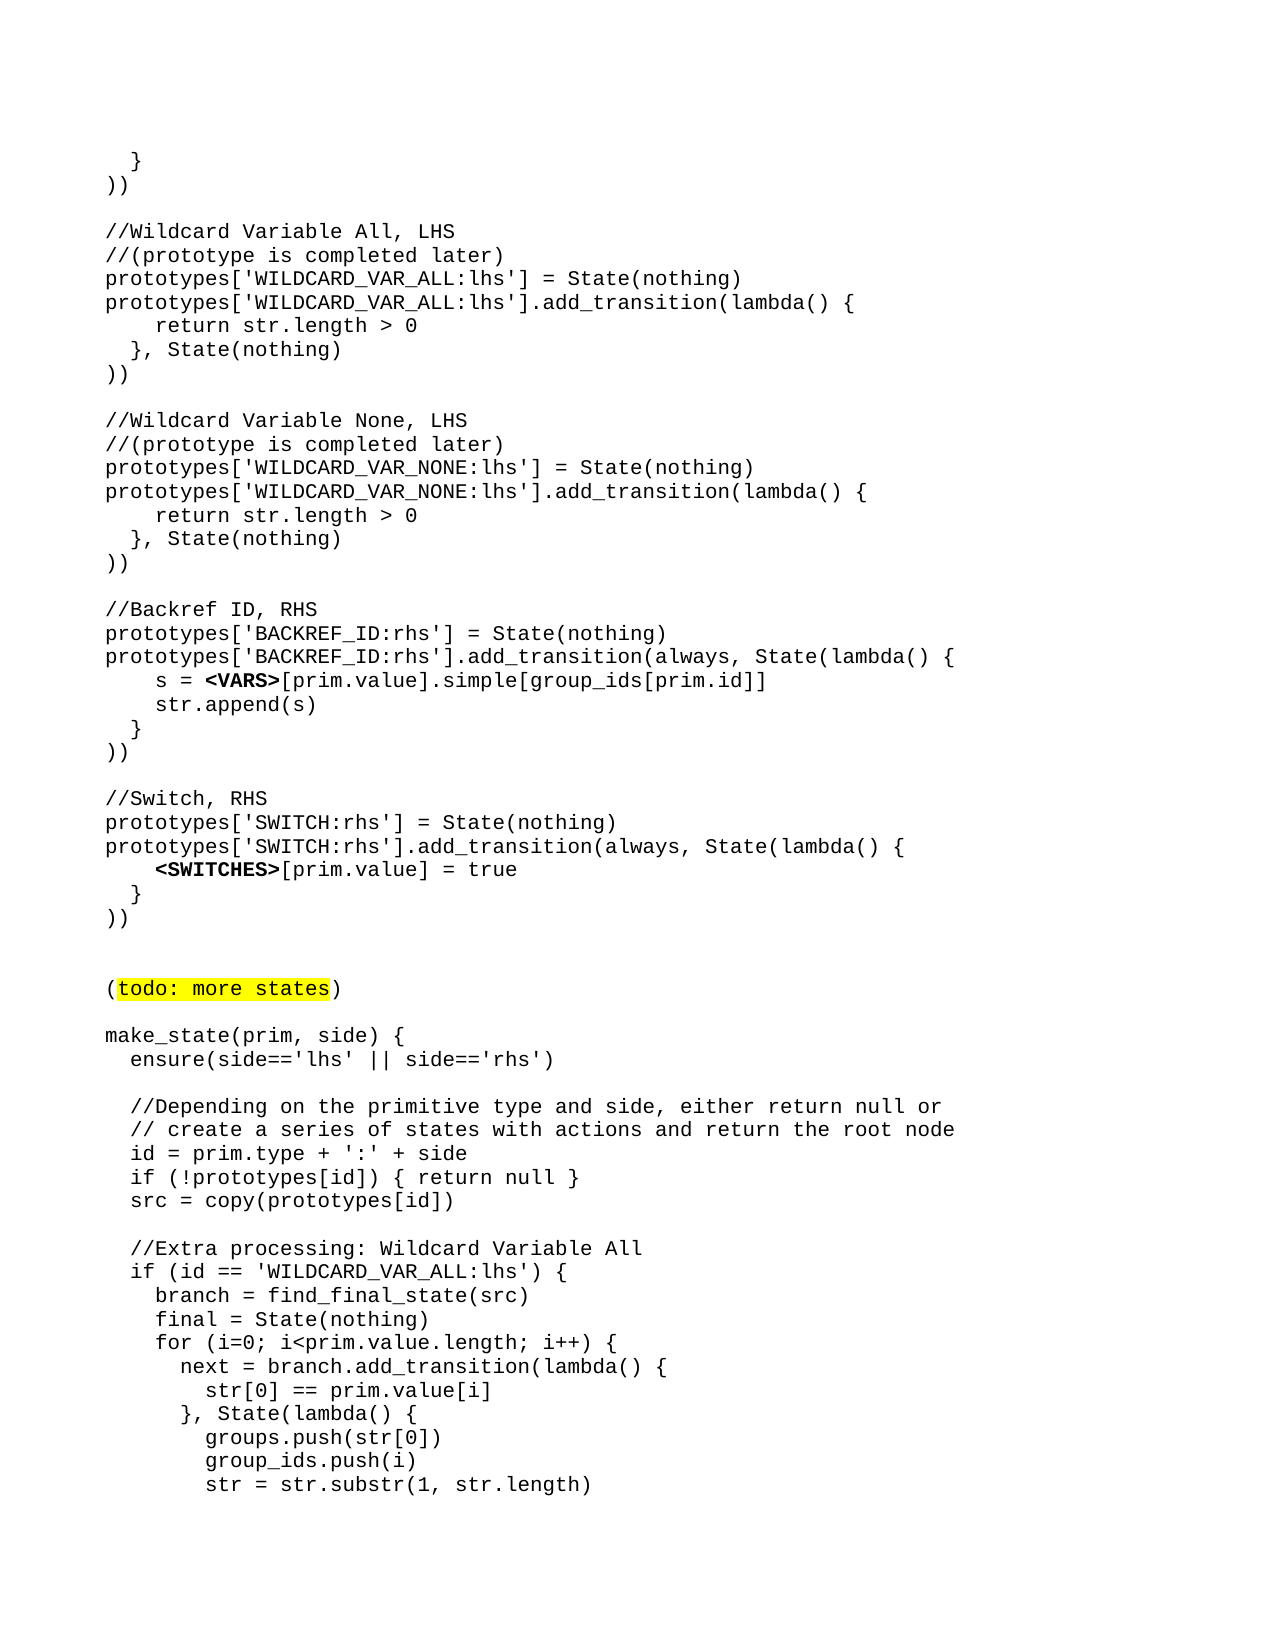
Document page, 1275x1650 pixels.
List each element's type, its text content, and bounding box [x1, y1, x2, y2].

text next = branch.add_transition(lambda() { [105, 1356, 1200, 1379]
text //(prototype is completed later) [105, 244, 1200, 268]
text )) [105, 174, 1200, 197]
text prototypes['SWITCH:rhs'] = State(nothing) [105, 812, 1200, 836]
text str.append(s) [105, 694, 1200, 717]
text str[0] == prim.value[i] [105, 1379, 1200, 1403]
text prototypes['BACKREF_ID:rhs'] = State(nothing) [105, 623, 1200, 647]
text //Wildcard Variable None, LHS [105, 410, 1200, 434]
text make_state(prim, side) { [105, 1025, 1200, 1048]
text //(prototype is completed later) [105, 434, 1200, 457]
text branch = find_final_state(src) [105, 1285, 1200, 1309]
text prototypes['WILDCARD_VAR_NONE:lhs'] = State(nothing) [105, 457, 1200, 481]
text )) [105, 741, 1200, 765]
text id = prim.type + ':' + side [105, 1143, 1200, 1167]
text }, State(nothing) [105, 339, 1200, 363]
text for (i=0; i<prim.value.length; i++) { [105, 1332, 1200, 1356]
text src = copy(prototypes[id]) [105, 1190, 1200, 1214]
text )) [105, 363, 1200, 386]
text prototypes['WILDCARD_VAR_ALL:lhs'].add_transition(lambda() { [105, 292, 1200, 316]
text prototypes['WILDCARD_VAR_ALL:lhs'] = State(nothing) [105, 268, 1200, 292]
text } [105, 883, 1200, 907]
text prototypes['BACKREF_ID:rhs'].add_transition(always, State(lambda() { [105, 647, 1200, 670]
text prototypes['SWITCH:rhs'].add_transition(always, State(lambda() { [105, 836, 1200, 859]
text //Switch, RHS [105, 788, 1200, 812]
text )) [105, 552, 1200, 576]
text return str.length > 0 [105, 316, 1200, 339]
text (todo: more states) [105, 978, 1200, 1001]
text prototypes['WILDCARD_VAR_NONE:lhs'].add_transition(lambda() { [105, 481, 1200, 505]
text } [105, 717, 1200, 741]
text return str.length > 0 [105, 505, 1200, 528]
text if (!prototypes[id]) { return null } [105, 1167, 1200, 1190]
text //Extra processing: Wildcard Variable All [105, 1238, 1200, 1261]
text }, State(nothing) [105, 528, 1200, 552]
text groups.push(str[0]) [105, 1427, 1200, 1451]
text )) [105, 907, 1200, 930]
text // create a series of states with actions and return the root node [105, 1119, 1200, 1143]
text }, State(lambda() { [105, 1403, 1200, 1427]
text s = <VARS>[prim.value].simple[group_ids[prim.id]] [105, 670, 1200, 694]
text //Backref ID, RHS [105, 599, 1200, 623]
text if (id == 'WILDCARD_VAR_ALL:lhs') { [105, 1261, 1200, 1285]
text } [105, 150, 1200, 174]
text str = str.substr(1, str.length) [105, 1474, 1200, 1498]
text final = State(nothing) [105, 1309, 1200, 1332]
text //Depending on the primitive type and side, either return null or [105, 1096, 1200, 1119]
text <SWITCHES>[prim.value] = true [105, 859, 1200, 883]
text //Wildcard Variable All, LHS [105, 221, 1200, 244]
text ensure(side=='lhs' || side=='rhs') [105, 1048, 1200, 1072]
text group_ids.push(i) [105, 1451, 1200, 1474]
